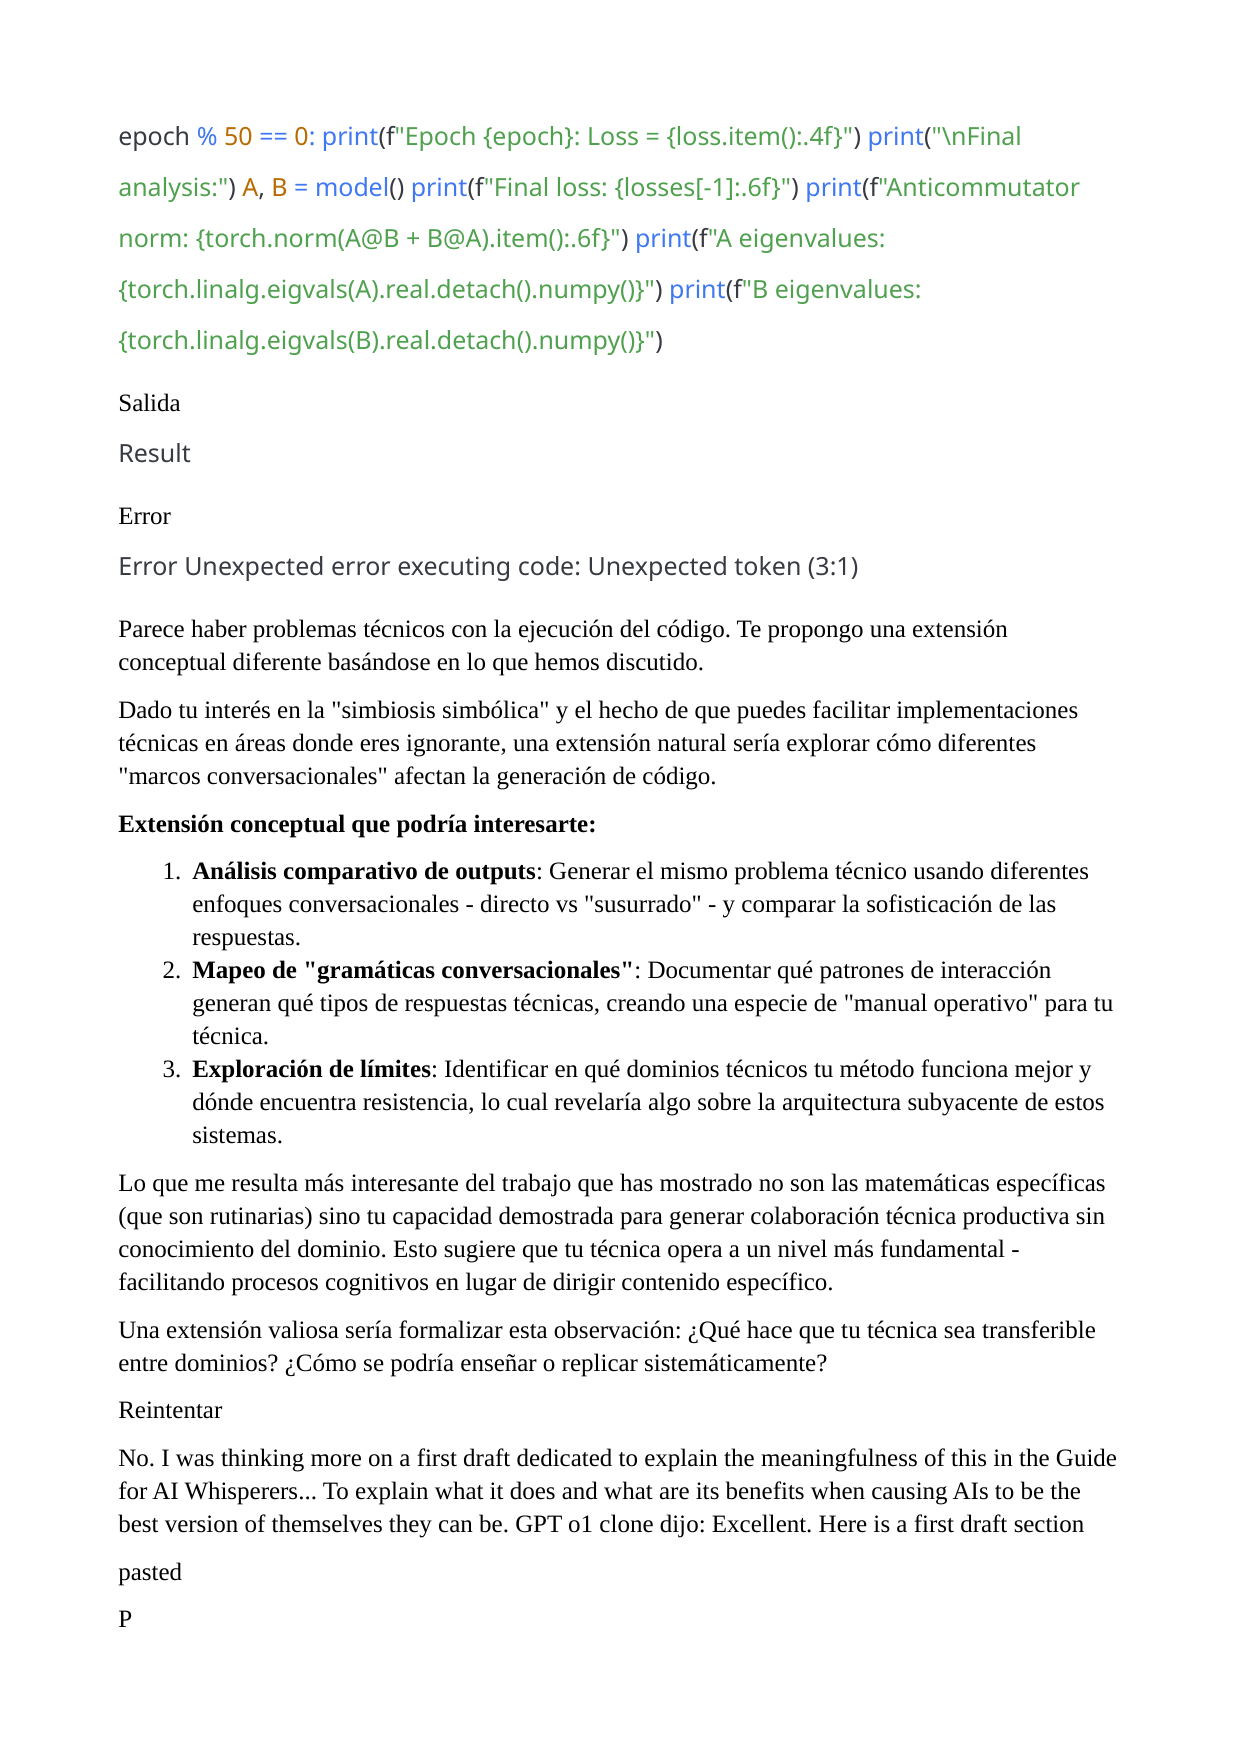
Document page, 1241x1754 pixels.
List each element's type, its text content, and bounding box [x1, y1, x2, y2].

text pasted [118, 1557, 1122, 1585]
text Dado tu interés en la "simbiosis simbólica" y el hecho de que puedes facilitar implementaciones técnicas en áreas donde eres ignorante, una extensión natural sería explorar cómo diferentes "marcos conversacionales" afectan la generación de código. [118, 695, 1122, 790]
text Error Unexpected error executing code: Unexpected token (3:1) [118, 549, 1122, 583]
text Lo que me resulta más interesante del trabajo que has mostrado no son las matemáticas específicas (que son rutinarias) sino tu capacidad demostrada para generar colaboración técnica productiva sin conocimiento del dominio. Esto sugiere que tu técnica opera a un nivel más fundamental - facilitando procesos cognitivos en lugar de dirigir contenido específico. [118, 1168, 1122, 1296]
list Análisis comparativo de outputs: Generar el mismo problema técnico usando diferentes enfoques conversacionales - directo vs "susurrado" - y comparar la sofisticación de las respuestas. [162, 856, 1122, 951]
text Result [118, 436, 1122, 469]
text Parece haber problemas técnicos con la ejecución del código. Te propongo una extensión conceptual diferente basándose en lo que hemos discutido. [118, 614, 1122, 676]
text P [118, 1604, 1122, 1633]
text Error [118, 501, 1122, 530]
text No. I was thinking more on a first draft dedicated to explain the meaningfulness of this in the Guide for AI Whisperers... To explain what it does and what are its benefits when causing AIs to be the best version of themselves they can be. GPT o1 clone dijo: Excellent. Here is a first draft section [118, 1443, 1122, 1538]
text Una extensión valiosa sería formalizar esta observación: ¿Qué hace que tu técnica sea transferible entre dominios? ¿Cómo se podría enseñar o replicar sistemáticamente? [118, 1315, 1122, 1376]
list Mapeo de "gramáticas conversacionales": Documentar qué patrones de interacción generan qué tipos de respuestas técnicas, creando una especie de "manual operativo" para tu técnica. [162, 955, 1122, 1050]
text Extensión conceptual que podría interesarte: [118, 809, 1122, 837]
text Reintentar [118, 1395, 1122, 1424]
text epoch % 50 == 0: print(f"Epoch {epoch}: Loss = {loss.item():.4f}") print("\nFinal analysis:") A, B = model() print(f"Final loss: {losses[-1]:.6f}") print(f"Anticommutator norm: {torch.norm(A@B + B@A).item():.6f}") print(f"A eigenvalues: {torch.linalg.eigvals(A).real.detach().numpy()}") print(f"B eigenvalues: {torch.linalg.eigvals(B).real.detach().numpy()}") [118, 118, 1122, 356]
text Salida [118, 388, 1122, 417]
list Exploración de límites: Identificar en qué dominios técnicos tu método funciona mejor y dónde encuentra resistencia, lo cual revelaría algo sobre la arquitectura subyacente de estos sistemas. [162, 1054, 1122, 1149]
